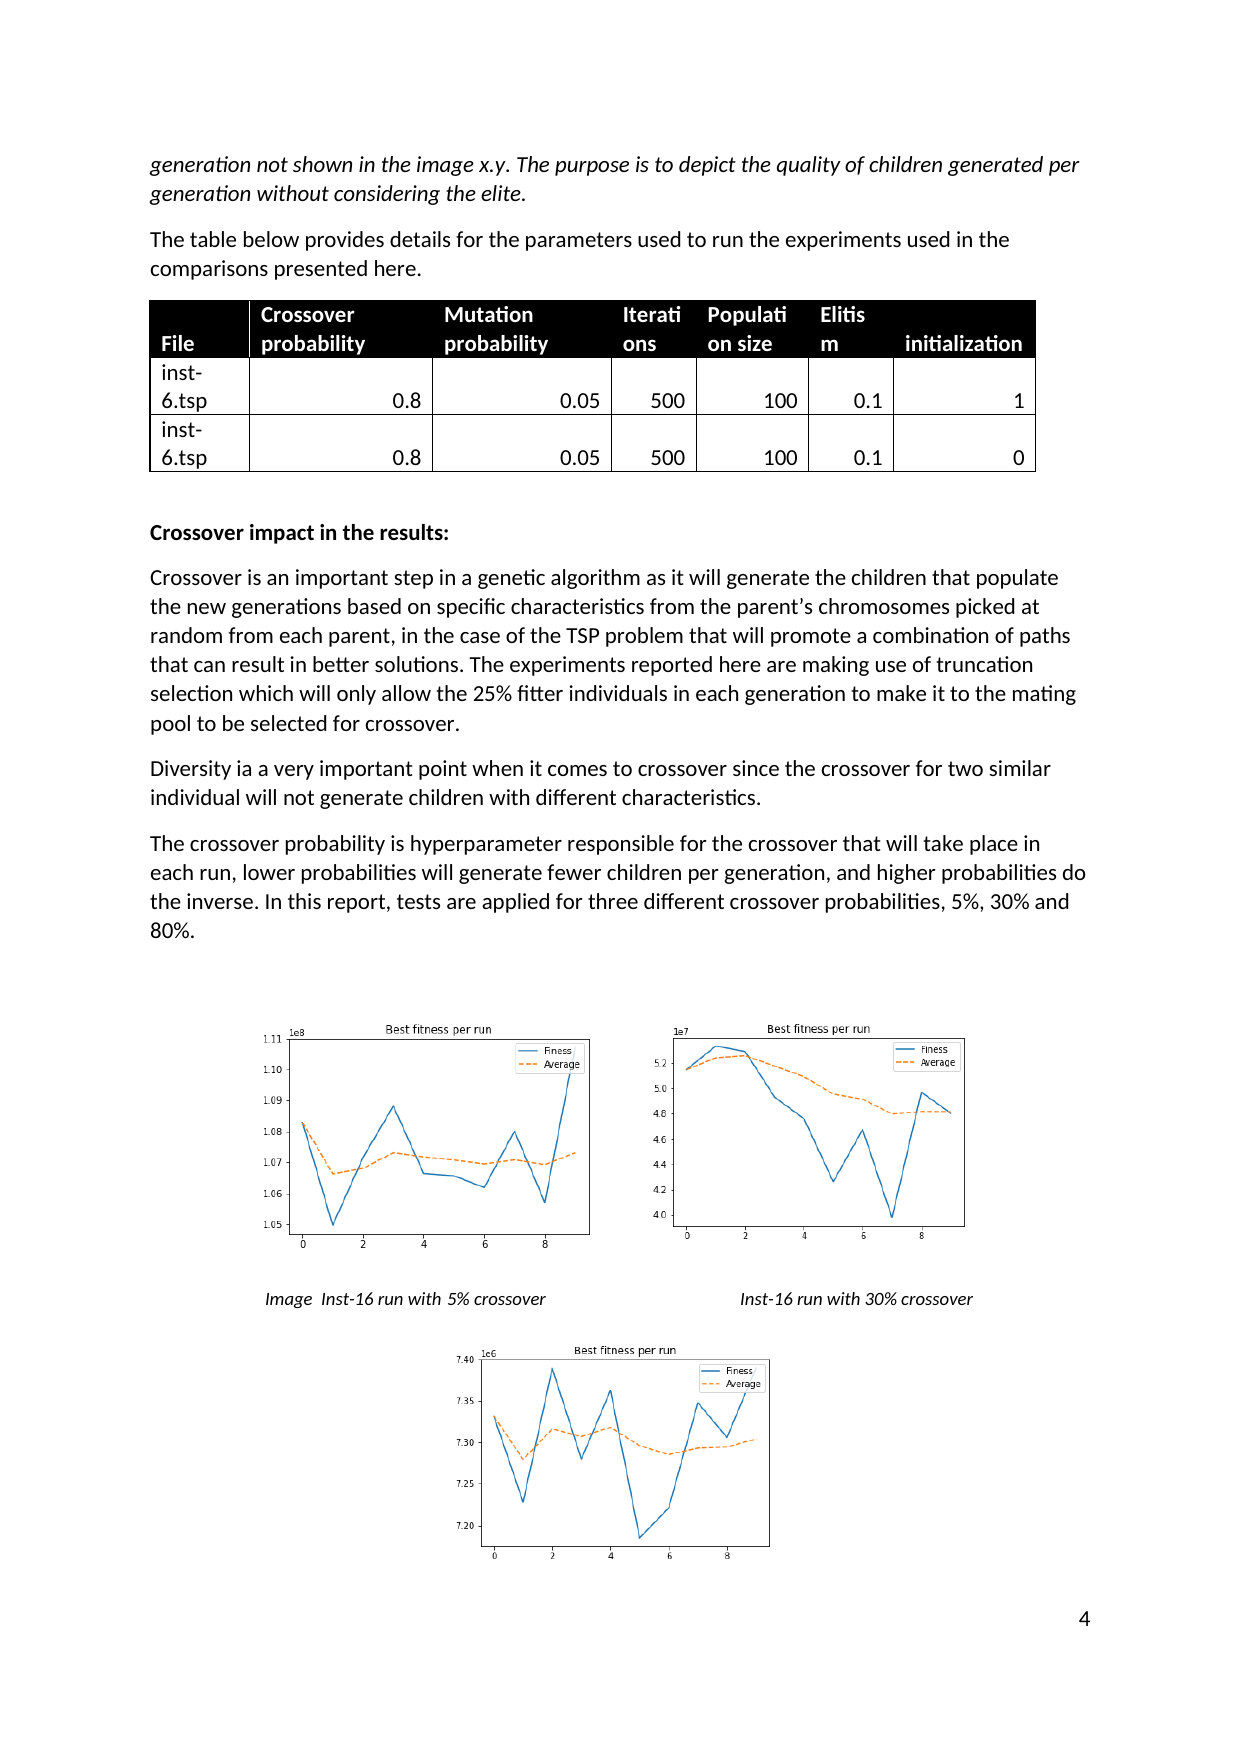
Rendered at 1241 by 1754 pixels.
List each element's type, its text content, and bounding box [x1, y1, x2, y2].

table_header Population size [696, 301, 809, 357]
table_header Mutation probability [433, 301, 611, 357]
table_cell 0.05 [433, 415, 611, 471]
text generation not shown in the image x.y. The purpose is to depict the quality of children generated per generation without considering the elite. [150, 150, 1090, 207]
table_cell 0.1 [809, 415, 893, 471]
table_cell 500 [612, 415, 696, 471]
text Image Inst-16 run with 5% crossover Inst-16 run with 30% crossover [150, 1283, 1090, 1311]
table_header Crossover probability [250, 301, 433, 357]
text Crossover is an important step in a genetic algorithm as it will generate the children that populate the new generations based on specific characteristics from the parent’s chromosomes picked at random from each parent, in the case of the TSP problem that will promote a combination of paths that can result in better solutions. The experiments reported here are making use of truncation selection which will only allow the 25% fitter individuals in each generation to make it to the mating pool to be selected for crossover. [150, 563, 1090, 737]
table_cell 0.1 [809, 358, 893, 414]
text The crossover probability is hyperparameter responsible for the crossover that will take place in each run, lower probabilities will generate fewer children per generation, and higher probabilities do the inverse. In this report, tests are applied for three different crossover probabilities, 5%, 30% and 80%. [150, 829, 1090, 944]
table_header Iterations [611, 301, 696, 357]
table_cell 0.8 [250, 358, 432, 414]
table_header Elitism [809, 301, 894, 357]
table_cell inst-6.tsp [151, 358, 249, 414]
table_header initialization [894, 301, 1035, 357]
table_cell 500 [612, 358, 696, 414]
table_cell 100 [697, 415, 808, 471]
table_header File [151, 301, 249, 357]
text The table below provides details for the parameters used to run the experiments used in the comparisons presented here. [150, 225, 1090, 282]
table_cell 0 [894, 415, 1035, 471]
table_cell 0.8 [250, 415, 432, 471]
table_cell 100 [697, 358, 808, 414]
text Crossover impact in the results: [150, 518, 1090, 546]
table_cell 1 [894, 358, 1035, 414]
table_cell inst-6.tsp [151, 415, 249, 471]
text Diversity ia a very important point when it comes to crossover since the crossover for two similar individual will not generate children with different characteristics. [150, 754, 1090, 811]
table_cell 0.05 [433, 358, 611, 414]
